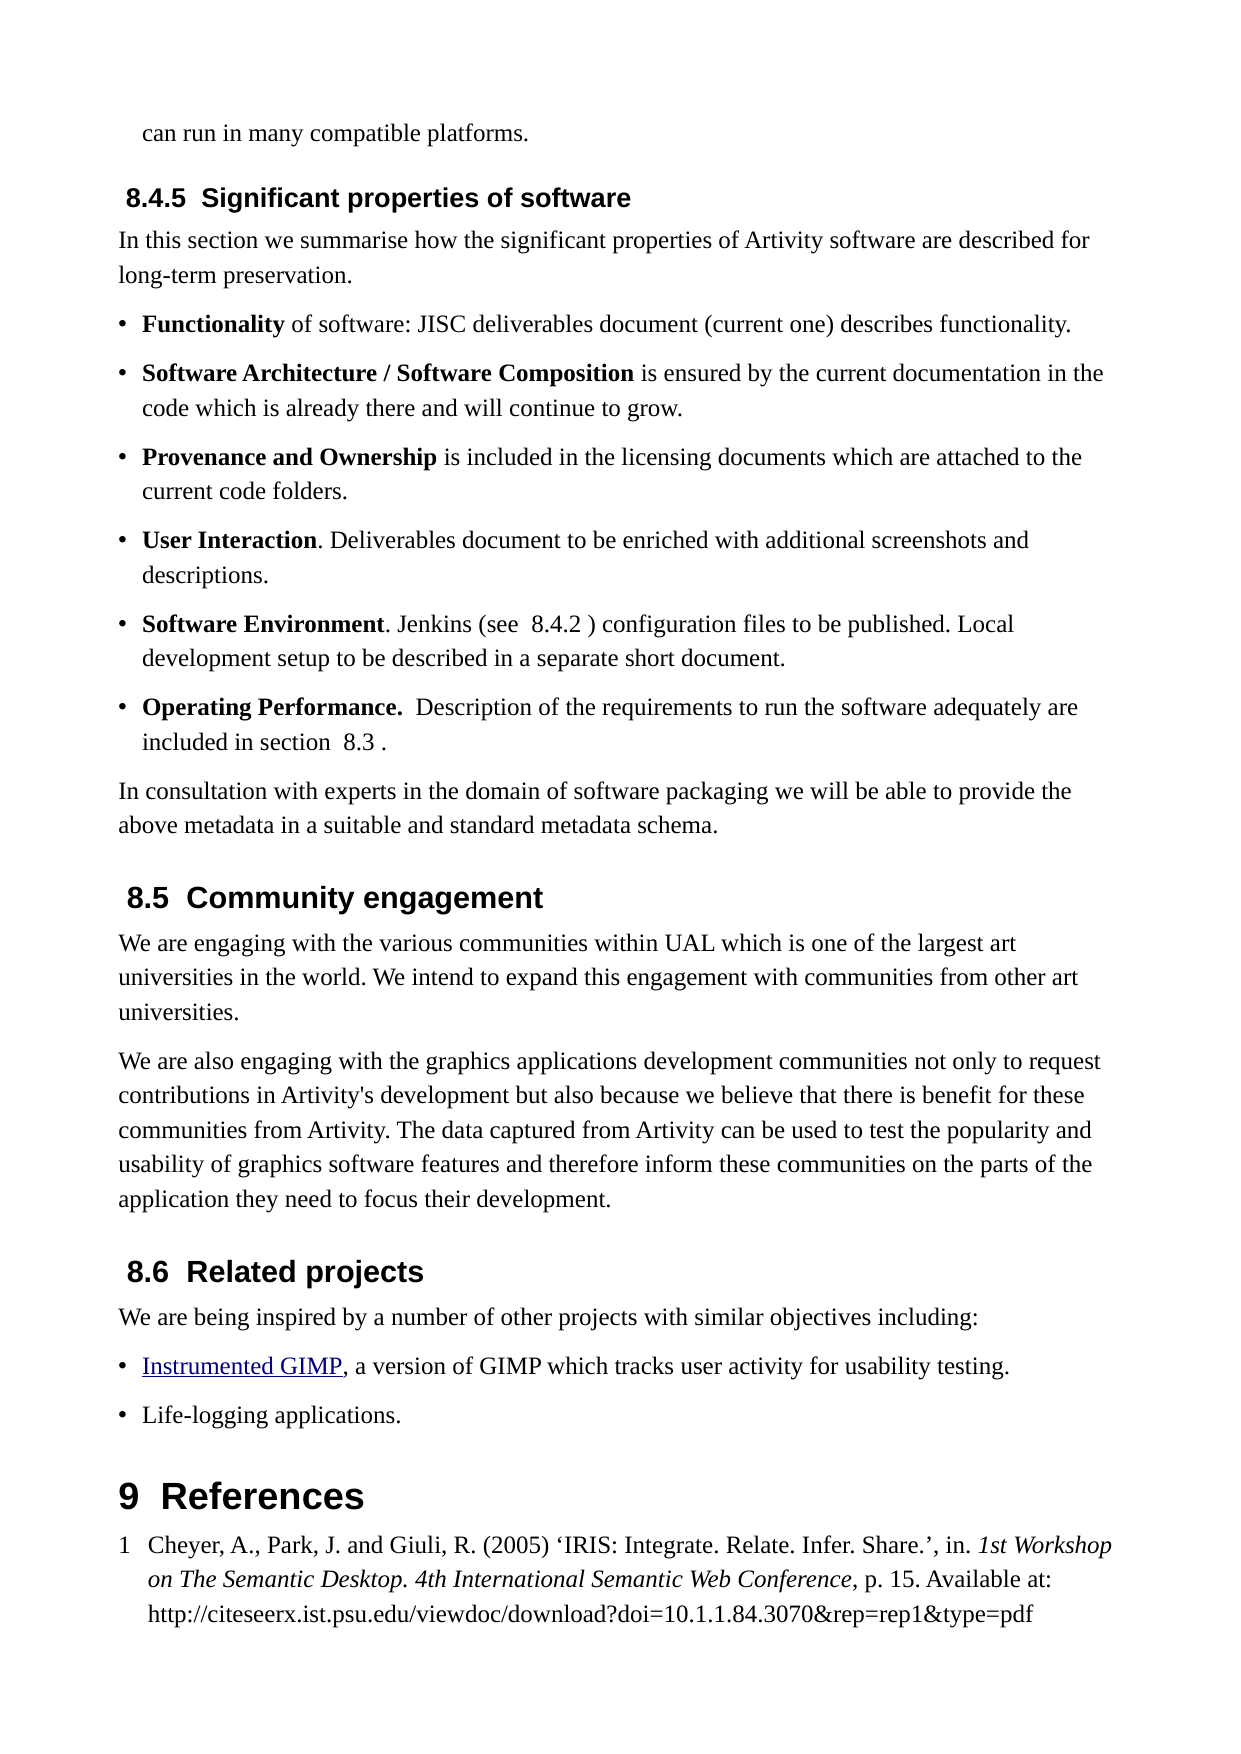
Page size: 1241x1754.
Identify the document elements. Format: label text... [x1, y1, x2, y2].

list Cheyer, A., Park, J. and Giuli, R. (2005) ‘IRIS: Integrate. Relate. Infer. Share.’, in. 1st Workshop on The Semantic Desktop. 4th International Semantic Web Conference, p. 15. Available at: http://citeseerx.ist.psu.edu/viewdoc/download?doi=10.1.1.84.3070&rep=rep1&type=pdf [118, 1530, 1122, 1628]
list Life-logging applications. [118, 1400, 1122, 1428]
subtitle References [118, 1474, 1122, 1517]
list Instrumented GIMP, a version of GIMP which tracks user activity for usability testing. [118, 1351, 1122, 1379]
text In this section we summarise how the significant properties of Artivity software are described for long-term preservation. [118, 226, 1122, 289]
list Software Architecture / Software Composition is ensured by the current documentation in the code which is already there and will continue to grow. [118, 358, 1122, 421]
subtitle Related projects [118, 1254, 1122, 1289]
list Provenance and Ownership is included in the licensing documents which are attached to the current code folders. [118, 442, 1122, 505]
list Functionality of software: JISC deliverables document (current one) describes functionality. [118, 309, 1122, 338]
list User Interaction. Deliverables document to be enriched with additional screenshots and descriptions. [118, 525, 1122, 588]
subtitle Significant properties of software [118, 182, 1122, 213]
text We are engaging with the various communities within UAL which is one of the largest art universities in the world. We intend to expand this engagement with communities from other art universities. [118, 928, 1122, 1026]
subtitle Community engagement [118, 880, 1122, 916]
list Software Environment. Jenkins (see 8.4.2) configuration files to be published. Local development setup to be described in a separate short document. [118, 609, 1122, 672]
text In consultation with experts in the domain of software packaging we will be able to provide the above metadata in a suitable and standard metadata schema. [118, 776, 1122, 839]
text We are being inspired by a number of other projects with similar objectives including: [118, 1302, 1122, 1330]
text We are also engaging with the graphics applications development communities not only to request contributions in Artivity's development but also because we believe that there is benefit for these communities from Artivity. The data captured from Artivity can be used to test the popularity and usability of graphics software features and therefore inform these communities on the parts of the application they need to focus their development. [118, 1046, 1122, 1213]
list can run in many compatible platforms. [118, 118, 1122, 147]
list Operating Performance. Description of the requirements to run the software adequately are included in section 8.3. [118, 692, 1122, 756]
